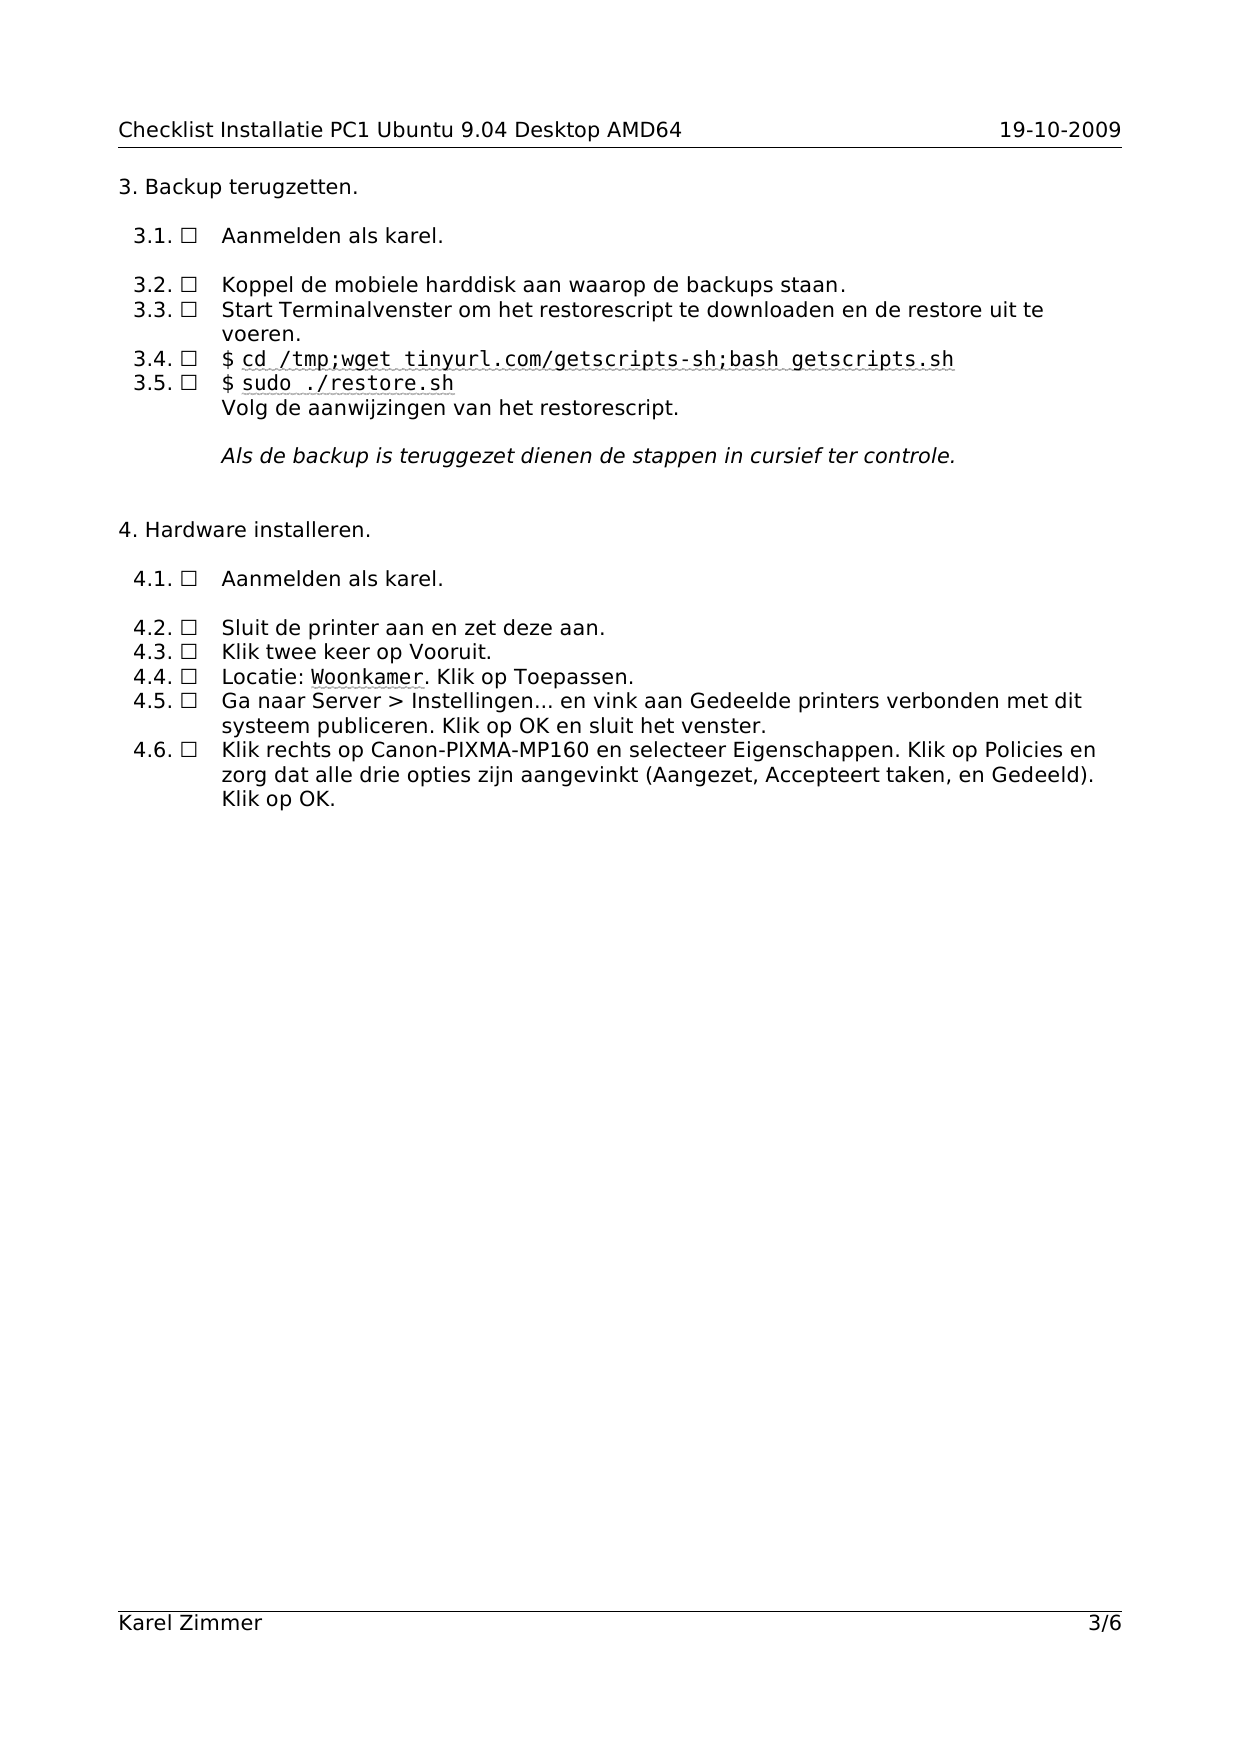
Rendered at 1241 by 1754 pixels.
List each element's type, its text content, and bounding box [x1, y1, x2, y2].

list $ sudo ./restore.sh Volg de aanwijzingen van het restorescript. Als de backup is teruggezet dienen de stappen in cursief ter controle. [133, 371, 1122, 469]
list Sluit de printer aan en zet deze aan. [133, 616, 1122, 640]
list Hardware installeren. [118, 518, 1122, 542]
list Aanmelden als karel. [133, 224, 1122, 248]
list Ga naar Server > Instellingen... en vink aan Gedeelde printers verbonden met dit systeem publiceren. Klik op OK en sluit het venster. [133, 689, 1122, 738]
list Klik twee keer op Vooruit. [133, 640, 1122, 665]
list Backup terugzetten. [118, 175, 1122, 199]
list Start Terminalvenster om het restorescript te downloaden en de restore uit te voeren. [133, 297, 1122, 346]
list Locatie: Woonkamer. Klik op Toepassen. [133, 665, 1122, 689]
list Koppel de mobiele harddisk aan waarop de backups staan. [133, 273, 1122, 297]
list Klik rechts op Canon-PIXMA-MP160 en selecteer Eigenschappen. Klik op Policies en zorg dat alle drie opties zijn aangevinkt (Aangezet, Accepteert taken, en Gedeeld). Klik op OK. [133, 738, 1122, 812]
list $ cd /tmp;wget tinyurl.com/getscripts-sh;bash getscripts.sh [133, 346, 1122, 371]
list Aanmelden als karel. [133, 567, 1122, 591]
